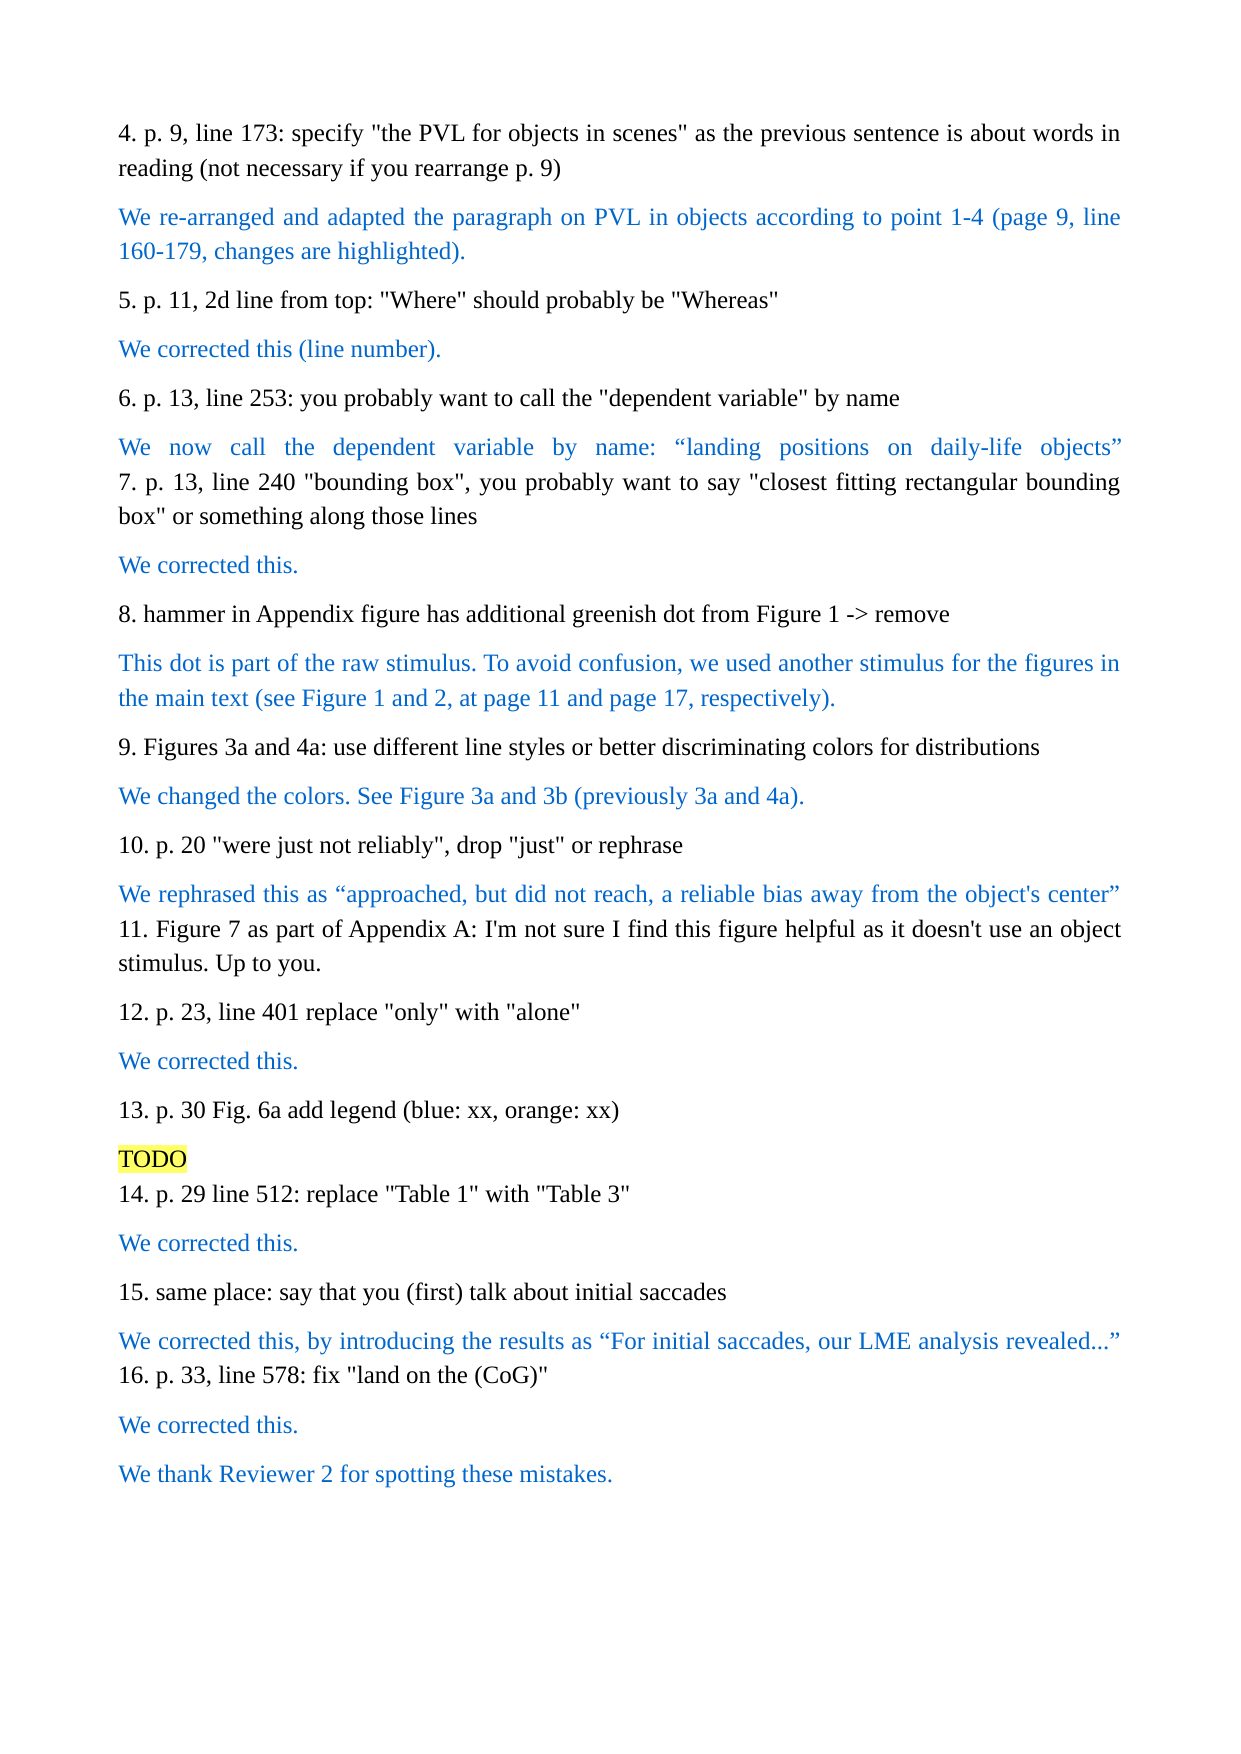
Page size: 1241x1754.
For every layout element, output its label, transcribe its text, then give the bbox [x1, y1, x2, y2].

text This dot is part of the raw stimulus. To avoid confusion, we used another stimulus for the figures in the main text (see Figure 1 and 2, at page 11 and page 17, respectively). [118, 648, 1122, 712]
text We corrected this, by introducing the results as “For initial saccades, our LME analysis revealed...” 16. p. 33, line 578: fix "land on the (CoG)" [118, 1326, 1122, 1389]
text We re-arranged and adapted the paragraph on PVL in objects according to point 1-4 (page 9, line 160-179, changes are highlighted). [118, 202, 1122, 265]
text 6. p. 13, line 253: you probably want to call the "dependent variable" by name [118, 383, 1122, 412]
text 4. p. 9, line 173: specify "the PVL for objects in scenes" as the previous sentence is about words in reading (not necessary if you rearrange p. 9) [118, 118, 1122, 181]
text We changed the colors. See Figure 3a and 3b (previously 3a and 4a). [118, 781, 1122, 810]
text TODO 14. p. 29 line 512: replace "Table 1" with "Table 3" [118, 1144, 1122, 1208]
text We corrected this. [118, 1046, 1122, 1075]
text 10. p. 20 "were just not reliably", drop "just" or rephrase [118, 830, 1122, 859]
text We now call the dependent variable by name: “landing positions on daily-life objects” 7. p. 13, line 240 "bounding box", you probably want to say "closest fitting rectangular bounding box" or something along those lines [118, 432, 1122, 530]
text We corrected this. [118, 1410, 1122, 1438]
text 15. same place: say that you (first) talk about initial saccades [118, 1277, 1122, 1306]
text 13. p. 30 Fig. 6a add legend (blue: xx, orange: xx) [118, 1095, 1122, 1124]
text We corrected this. [118, 550, 1122, 579]
text 8. hammer in Appendix figure has additional greenish dot from Figure 1 -> remove [118, 599, 1122, 628]
text 9. Figures 3a and 4a: use different line styles or better discriminating colors for distributions [118, 732, 1122, 761]
text We thank Reviewer 2 for spotting these mistakes. [118, 1459, 1122, 1487]
text 5. p. 11, 2d line from top: "Where" should probably be "Whereas" [118, 285, 1122, 314]
text We corrected this (line number). [118, 334, 1122, 363]
text We corrected this. [118, 1228, 1122, 1257]
text We rephrased this as “approached, but did not reach, a reliable bias away from the object's center” 11. Figure 7 as part of Appendix A: I'm not sure I find this figure helpful as it doesn't use an object stimulus. Up to you. [118, 879, 1122, 977]
text 12. p. 23, line 401 replace "only" with "alone" [118, 997, 1122, 1026]
